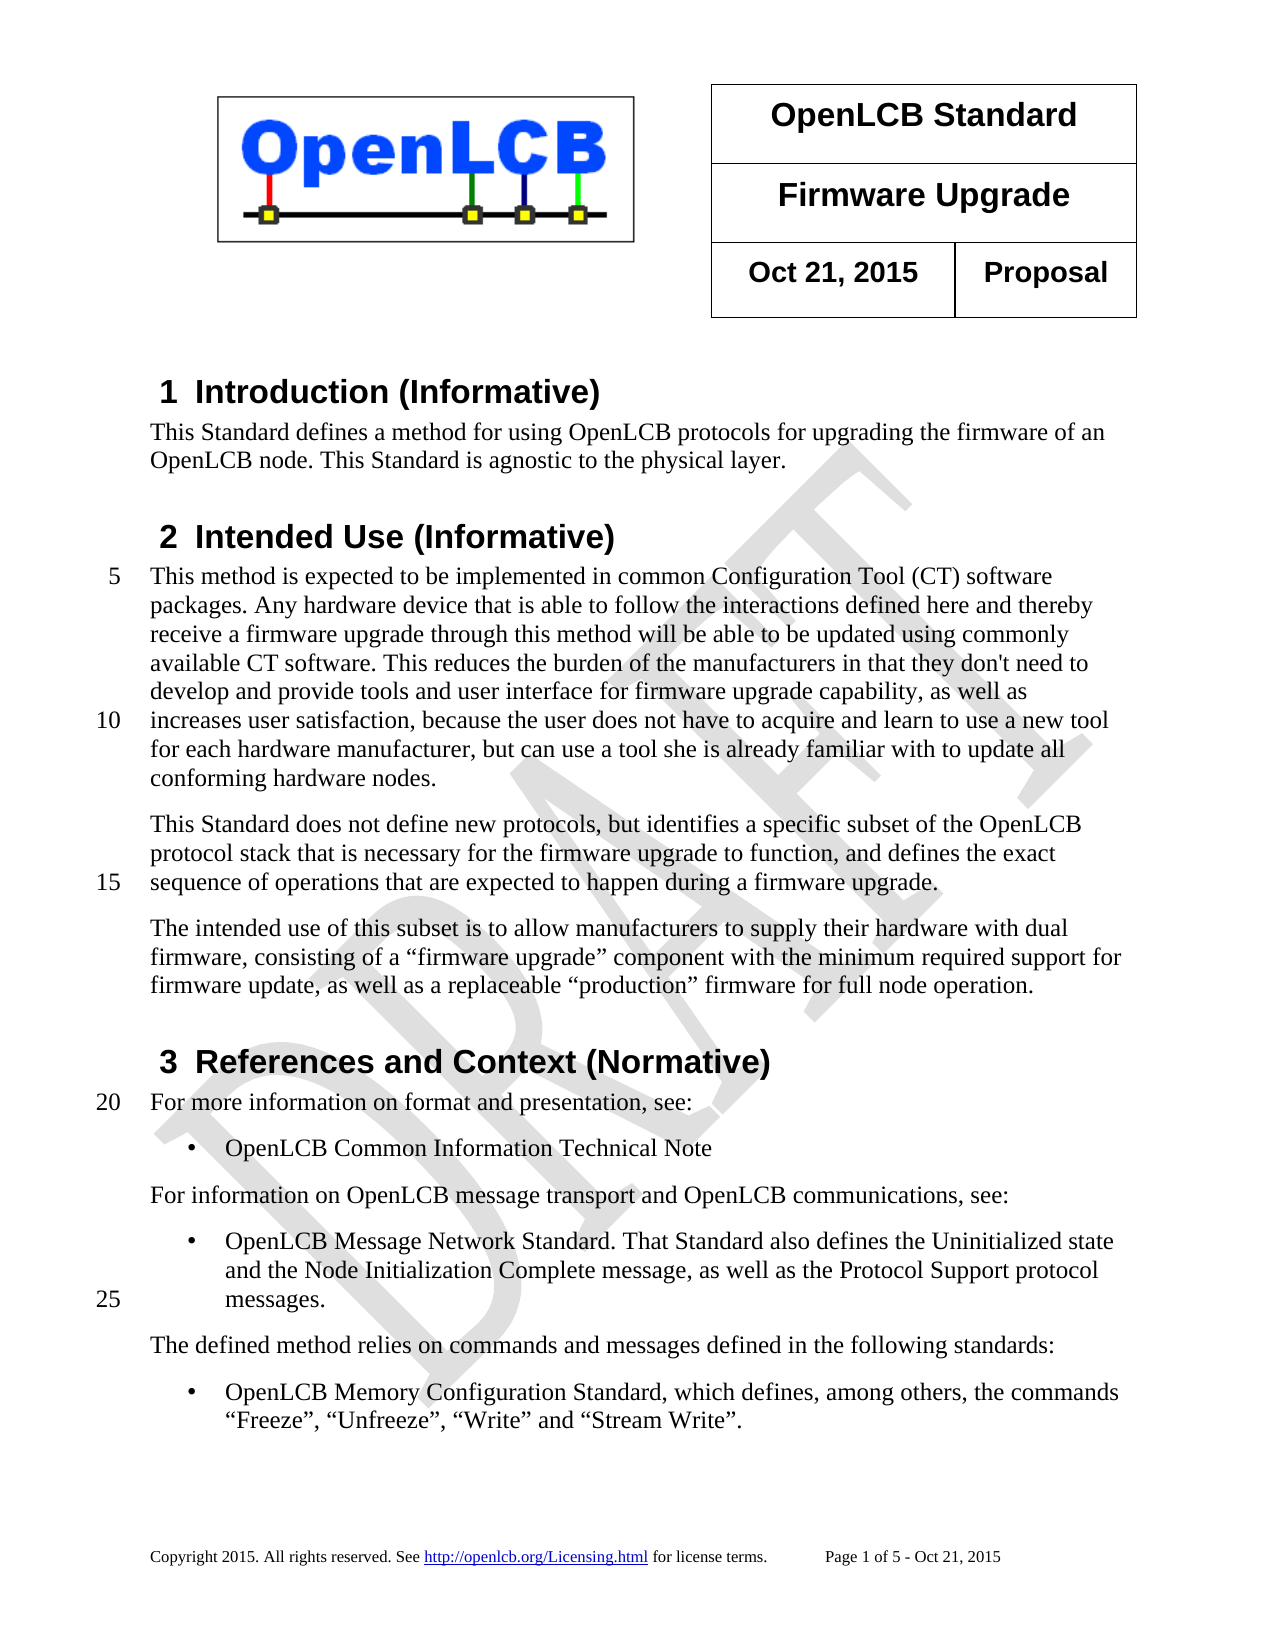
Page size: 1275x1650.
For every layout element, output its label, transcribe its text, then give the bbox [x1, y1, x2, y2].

text The defined method relies on commands and messages defined in the following standards: [150, 1330, 413, 1359]
text For more information on format and presentation, see: [384, 1087, 480, 1116]
subtitle Intended Use (Informative) [150, 517, 769, 555]
subtitle [771, 531, 817, 555]
list OpenLCB Common Information Technical Note [231, 1133, 417, 1162]
text For information on OpenLCB message transport and OpenLCB communications, see: [588, 1180, 1125, 1208]
subtitle References and Context (Normative) [541, 1042, 720, 1081]
text The intended use of this subset is to allow manufacturers to supply their hardware with dual firmware, consisting of a “firmware upgrade” component with the minimum required support for firmware update, as well as a replaceable “production” firmware for full node operation. [465, 913, 664, 999]
text This Standard does not define new protocols, but identifies a specific subset of the OpenLCB protocol stack that is necessary for the firmware upgrade to function, and defines the exact sequence of operations that are expected to happen during a firmware upgrade. [553, 809, 683, 895]
list OpenLCB Common Information Technical Note [435, 1133, 527, 1162]
list OpenLCB Message Network Standard. That Standard also defines the Uninitialized state and the Node Initialization Complete message, as well as the Protocol Support protocol messages. [324, 1226, 494, 1312]
text For more information on format and presentation, see: [502, 1087, 616, 1116]
text This method is expected to be implemented in common Configuration Tool (CT) software packages. Any hardware device that is able to follow the interactions defined here and thereby receive a firmware upgrade through this method will be able to be updated using commonly available CT software. This reduces the burden of the manufacturers in that they don't need to develop and provide tools and user interface for firmware upgrade capability, as well as increases user satisfaction, because the user does not have to acquire and learn to use a new tool for each hardware manufacturer, but can use a tool she is already familiar with to update all conforming hardware nodes. [867, 561, 1125, 791]
text This Standard defines a method for using OpenLCB protocols for upgrading the firmware of an OpenLCB node. This Standard is agnostic to the physical layer. [150, 417, 1125, 474]
list OpenLCB Common Information Technical Note [541, 1133, 1125, 1162]
list OpenLCB Message Network Standard. That Standard also defines the Uninitialized state and the Node Initialization Complete message, as well as the Protocol Support protocol messages. [187, 1226, 366, 1312]
text For information on OpenLCB message transport and OpenLCB communications, see: [150, 1180, 262, 1208]
subtitle References and Context (Normative) [450, 1042, 511, 1075]
picture [216, 95, 636, 244]
text For information on OpenLCB message transport and OpenLCB communications, see: [476, 1180, 573, 1208]
text This Standard does not define new protocols, but identifies a specific subset of the OpenLCB protocol stack that is necessary for the firmware upgrade to function, and defines the exact sequence of operations that are expected to happen during a firmware upgrade. [814, 809, 1125, 895]
text For more information on format and presentation, see: [212, 1087, 367, 1116]
text This method is expected to be implemented in common Configuration Tool (CT) software packages. Any hardware device that is able to follow the interactions defined here and thereby receive a firmware upgrade through this method will be able to be updated using commonly available CT software. This reduces the burden of the manufacturers in that they don't need to develop and provide tools and user interface for firmware upgrade capability, as well as increases user satisfaction, because the user does not have to acquire and learn to use a new tool for each hardware manufacturer, but can use a tool she is already familiar with to update all conforming hardware nodes. [150, 561, 1033, 791]
text This Standard does not define new protocols, but identifies a specific subset of the OpenLCB protocol stack that is necessary for the firmware upgrade to function, and defines the exact sequence of operations that are expected to happen during a firmware upgrade. [613, 809, 856, 895]
subtitle References and Context (Normative) [715, 1042, 1125, 1081]
list OpenLCB Common Information Technical Note [187, 1133, 216, 1162]
text For more information on format and presentation, see: [632, 1087, 1125, 1116]
text The intended use of this subset is to allow manufacturers to supply their hardware with dual firmware, consisting of a “firmware upgrade” component with the minimum required support for firmware update, as well as a replaceable “production” firmware for full node operation. [766, 913, 1125, 999]
subtitle References and Context (Normative) [150, 1042, 268, 1081]
subtitle Introduction (Informative) [150, 372, 1125, 410]
subtitle References and Context (Normative) [294, 1042, 445, 1081]
text For information on OpenLCB message transport and OpenLCB communications, see: [278, 1180, 457, 1208]
text This Standard does not define new protocols, but identifies a specific subset of the OpenLCB protocol stack that is necessary for the firmware upgrade to function, and defines the exact sequence of operations that are expected to happen during a firmware upgrade. [150, 809, 592, 895]
text For more information on format and presentation, see: [150, 1087, 199, 1116]
text The intended use of this subset is to allow manufacturers to supply their hardware with dual firmware, consisting of a “firmware upgrade” component with the minimum required support for firmware update, as well as a replaceable “production” firmware for full node operation. [670, 923, 813, 999]
text The intended use of this subset is to allow manufacturers to supply their hardware with dual firmware, consisting of a “firmware upgrade” component with the minimum required support for firmware update, as well as a replaceable “production” firmware for full node operation. [150, 913, 373, 999]
subtitle [823, 517, 1125, 555]
list OpenLCB Message Network Standard. That Standard also defines the Uninitialized state and the Node Initialization Complete message, as well as the Protocol Support protocol messages. [506, 1226, 1125, 1312]
text The intended use of this subset is to allow manufacturers to supply their hardware with dual firmware, consisting of a “firmware upgrade” component with the minimum required support for firmware update, as well as a replaceable “production” firmware for full node operation. [371, 926, 505, 999]
text The defined method relies on commands and messages defined in the following standards: [480, 1330, 1125, 1359]
